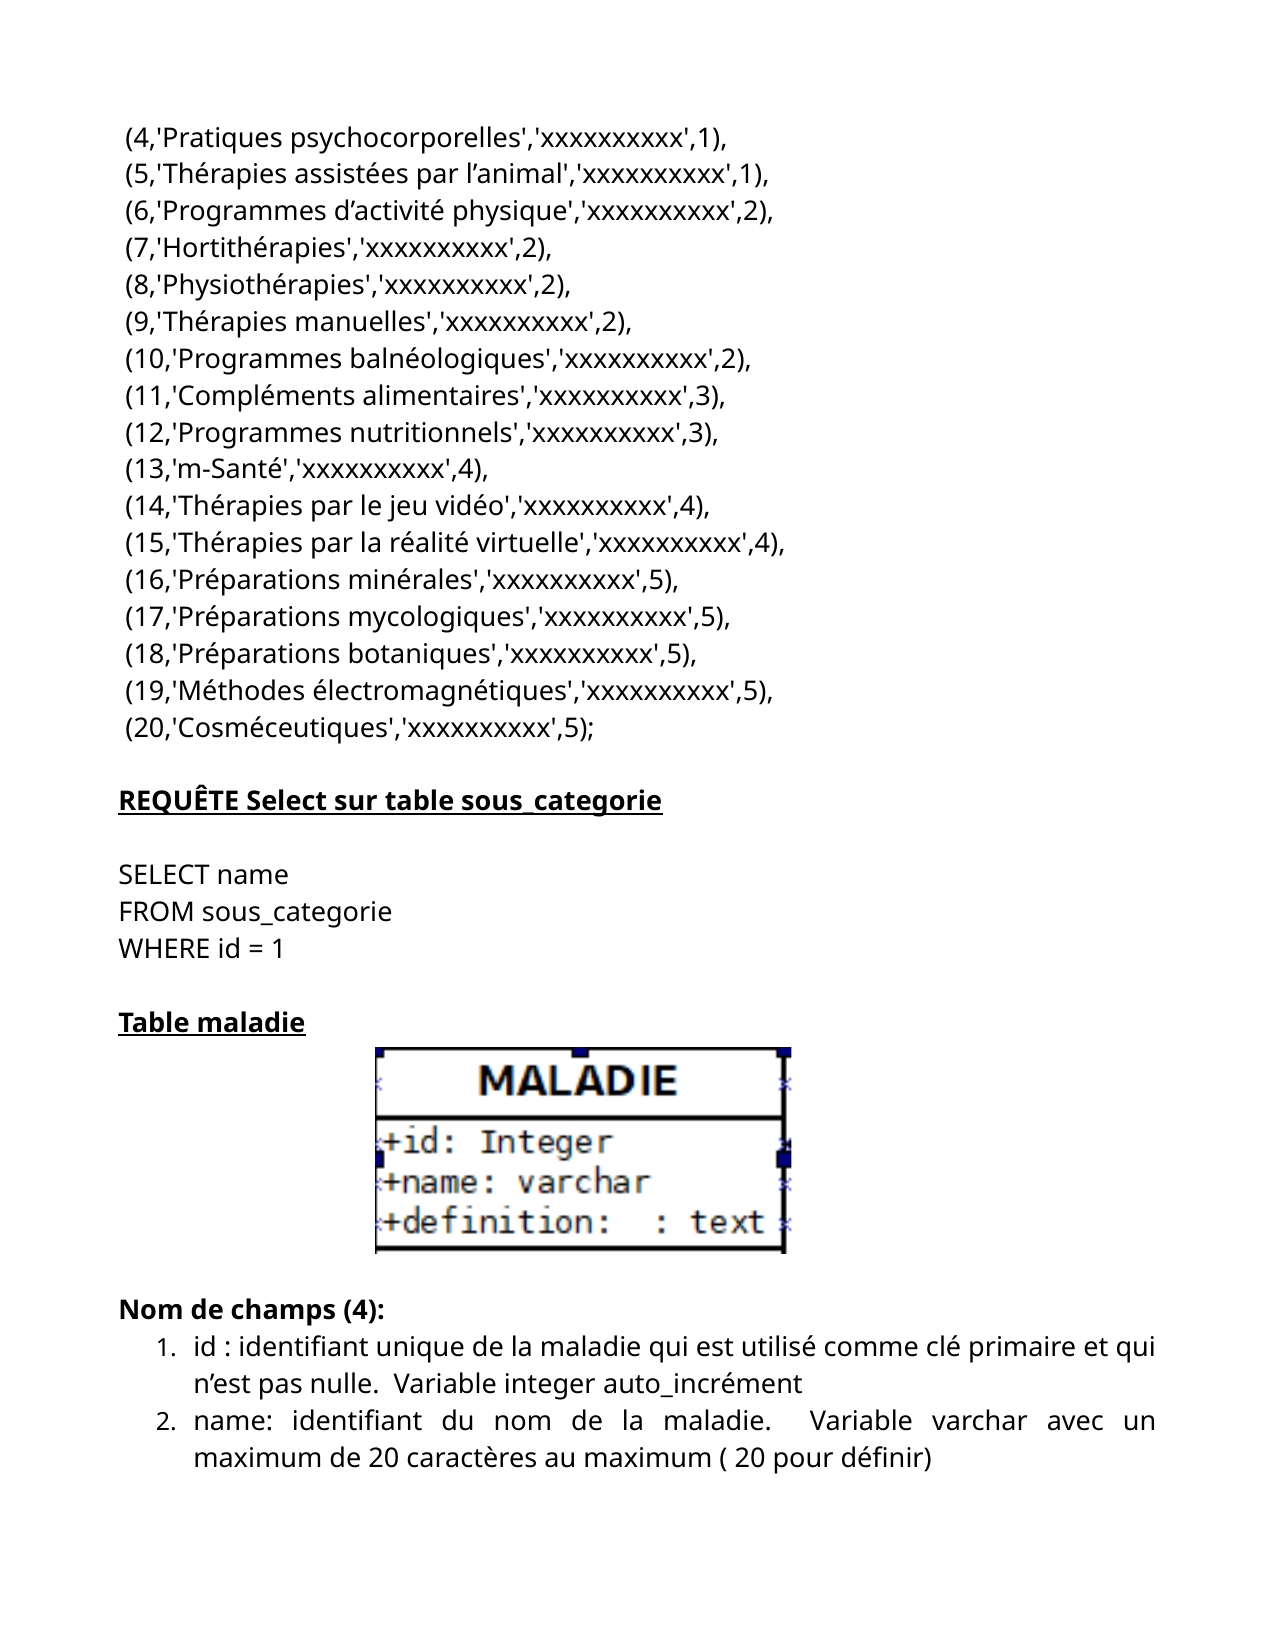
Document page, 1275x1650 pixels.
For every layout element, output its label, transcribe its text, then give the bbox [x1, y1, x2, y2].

text SELECT name [118, 856, 1157, 892]
text (15,'Thérapies par la réalité virtuelle','xxxxxxxxxx',4), [118, 524, 1157, 561]
text (10,'Programmes balnéologiques','xxxxxxxxxx',2), [118, 339, 1157, 376]
list id : identifiant unique de la maladie qui est utilisé comme clé primaire et qui n’est pas nulle. Variable integer auto_incrément [156, 1328, 1157, 1401]
text (12,'Programmes nutritionnels','xxxxxxxxxx',3), [118, 413, 1157, 450]
text (9,'Thérapies manuelles','xxxxxxxxxx',2), [118, 302, 1157, 339]
picture [375, 1047, 792, 1254]
text (14,'Thérapies par le jeu vidéo','xxxxxxxxxx',4), [118, 487, 1157, 524]
text (16,'Préparations minérales','xxxxxxxxxx',5), [118, 561, 1157, 597]
text (6,'Programmes d’activité physique','xxxxxxxxxx',2), [118, 192, 1157, 229]
text Table maladie [118, 1003, 1157, 1040]
text WHERE id = 1 [118, 929, 1157, 966]
text Nom de champs (4): [118, 1291, 1157, 1328]
text REQUÊTE Select sur table sous_categorie [118, 782, 1157, 819]
text (17,'Préparations mycologiques','xxxxxxxxxx',5), [118, 597, 1157, 634]
text (8,'Physiothérapies','xxxxxxxxxx',2), [118, 266, 1157, 302]
text (18,'Préparations botaniques','xxxxxxxxxx',5), [118, 634, 1157, 671]
text (19,'Méthodes électromagnétiques','xxxxxxxxxx',5), [118, 671, 1157, 708]
text (4,'Pratiques psychocorporelles','xxxxxxxxxx',1), [118, 118, 1157, 155]
text (11,'Compléments alimentaires','xxxxxxxxxx',3), [118, 376, 1157, 413]
text (5,'Thérapies assistées par l’animal','xxxxxxxxxx',1), [118, 155, 1157, 192]
list name: identifiant du nom de la maladie. Variable varchar avec un maximum de 20 caractères au maximum ( 20 pour définir) [156, 1401, 1157, 1475]
text (20,'Cosméceutiques','xxxxxxxxxx',5); [118, 708, 1157, 745]
text FROM sous_categorie [118, 892, 1157, 929]
text (13,'m-Santé','xxxxxxxxxx',4), [118, 450, 1157, 487]
text (7,'Hortithérapies','xxxxxxxxxx',2), [118, 229, 1157, 266]
